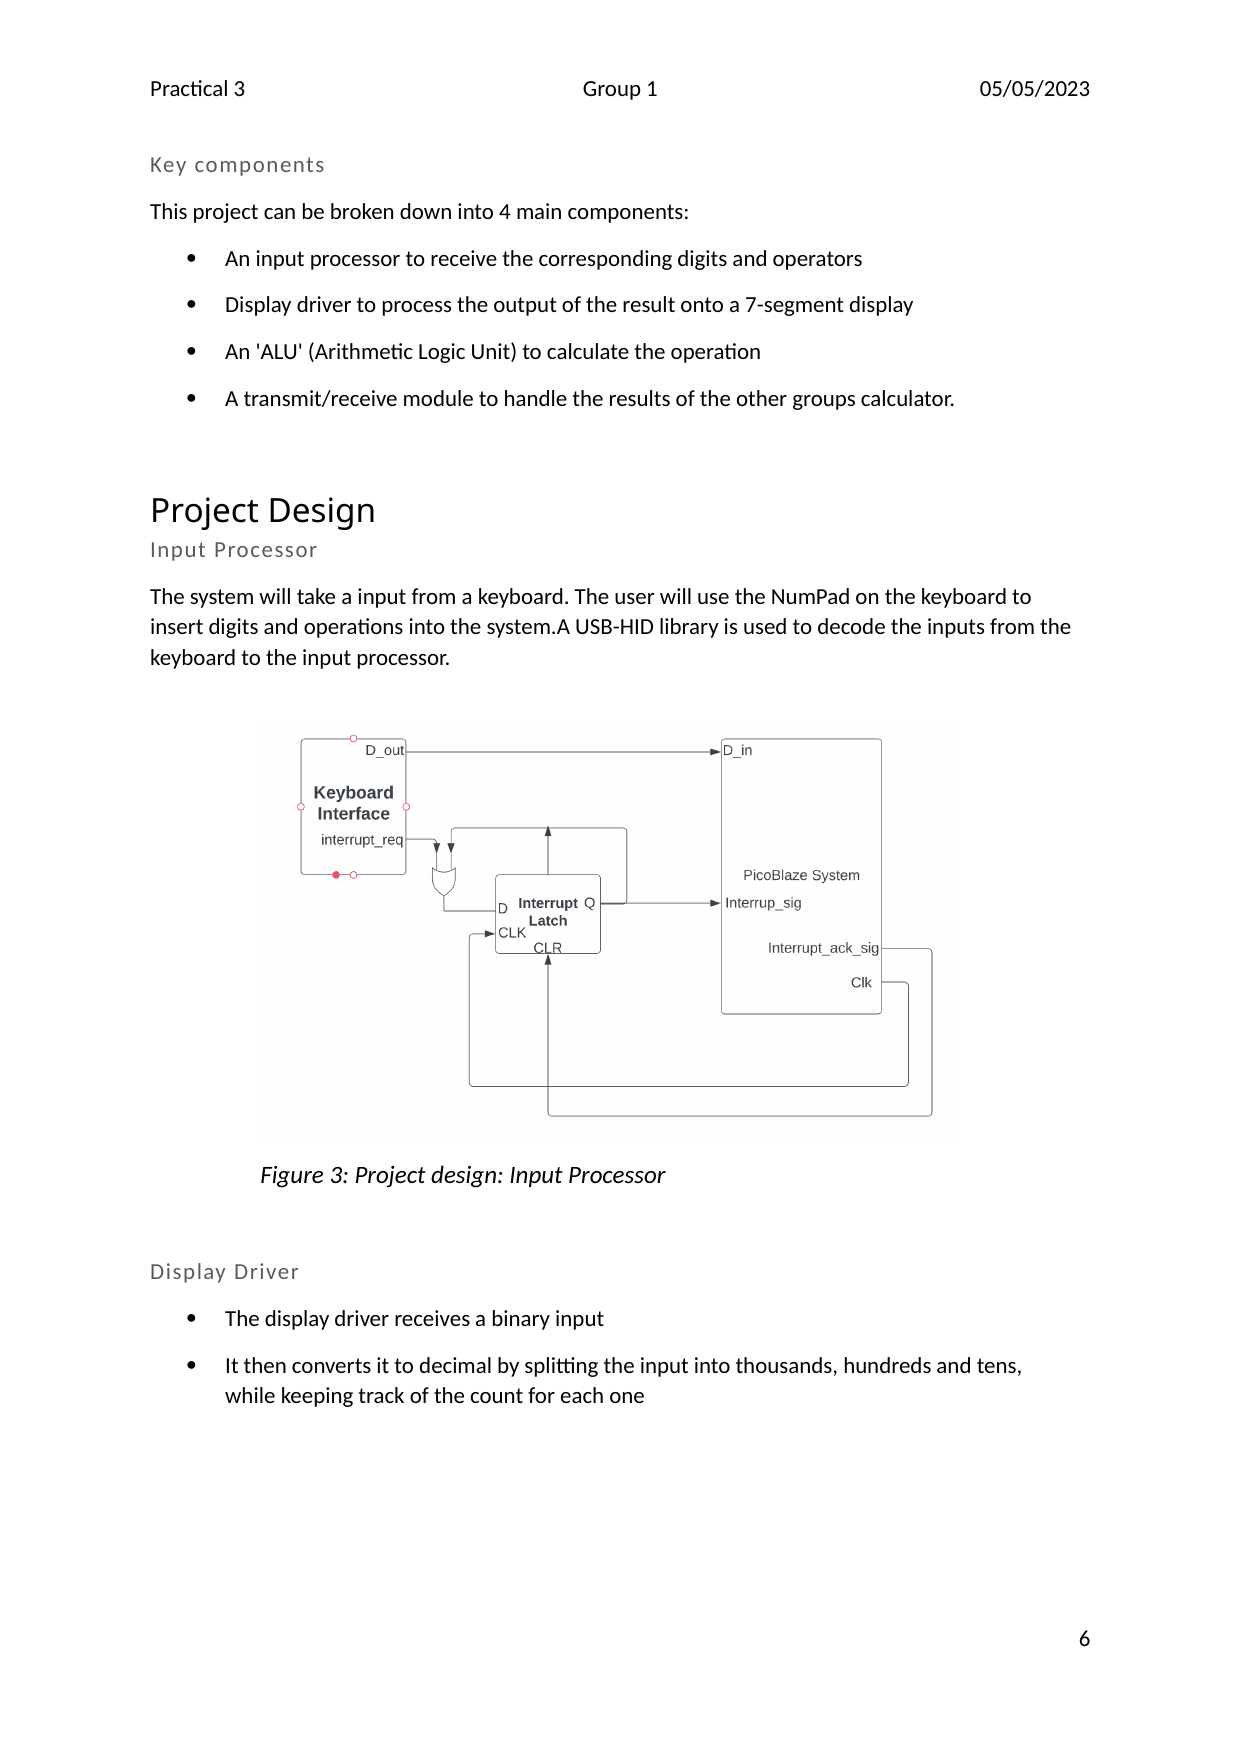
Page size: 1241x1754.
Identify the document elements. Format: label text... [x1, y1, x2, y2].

text The system will take a input from a keyboard. The user will use the NumPad on the keyboard to insert digits and operations into the system.A USB-HID library is used to decode the inputs from the keyboard to the input processor. [150, 582, 1090, 671]
text This project can be broken down into 4 main components:​ [150, 197, 1090, 225]
text Figure 3: Project design: Input Processor [260, 1144, 956, 1189]
list A transmit/receive module to handle the results of the other groups calculator. [187, 384, 1090, 412]
subtitle Key components [150, 150, 1090, 178]
subtitle Project Design [150, 486, 1090, 532]
list An 'ALU' (Arithmetic Logic Unit) to calculate the operation​ [187, 337, 1090, 366]
picture [260, 719, 957, 1144]
subtitle Display Driver [150, 1257, 1090, 1285]
list It then converts it to decimal by splitting the input into thousands, hundreds and tens, while keeping track of the count for each one [187, 1351, 1090, 1409]
subtitle Input Processor [150, 535, 1090, 563]
list The display driver receives a binary input​ [187, 1304, 1090, 1332]
text [260, 707, 956, 719]
list Display driver to process the output of the result onto a 7-segment display​ [187, 291, 1090, 319]
list An input processor to receive the corresponding digits and operators​ [187, 244, 1090, 272]
